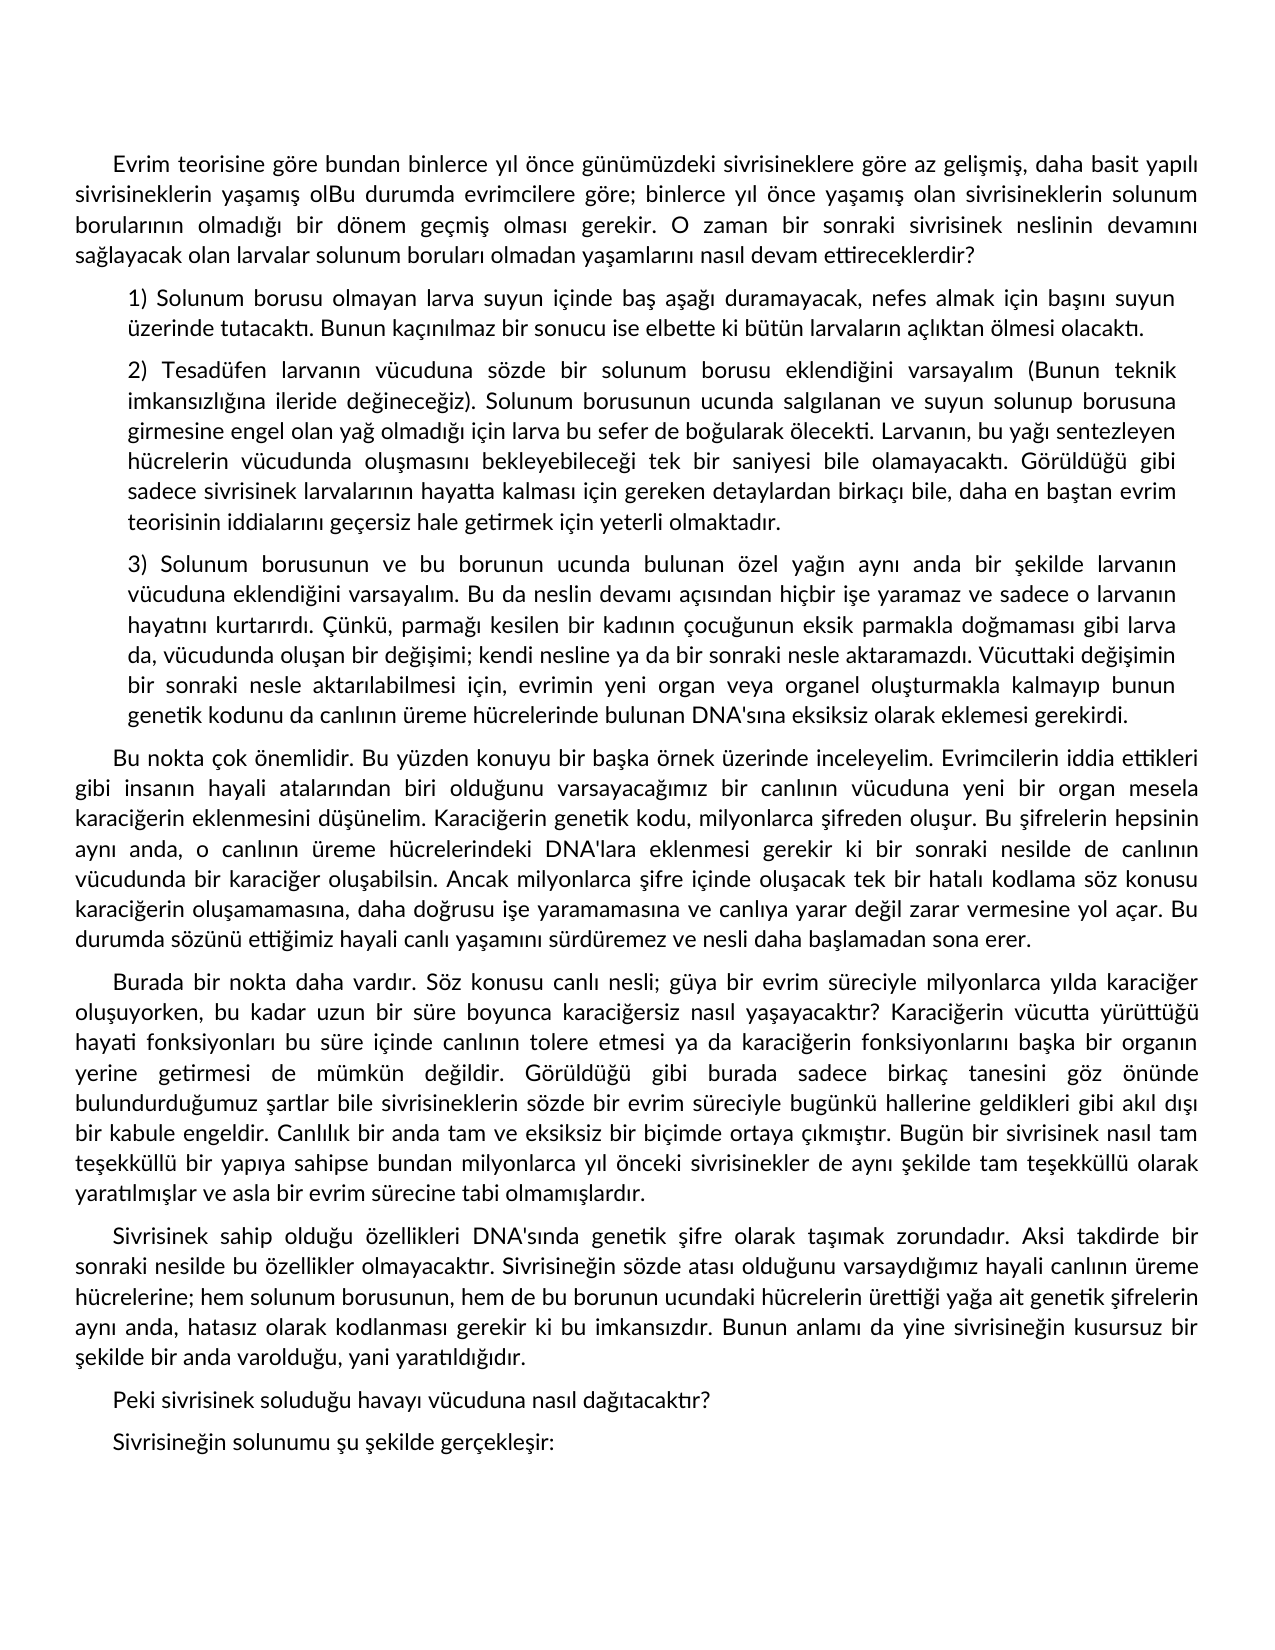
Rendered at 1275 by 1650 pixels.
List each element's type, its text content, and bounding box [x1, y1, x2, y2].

text 3) Solunum borusunun ve bu borunun ucunda bulunan özel yağın aynı anda bir şekilde larvanın vücuduna eklendiğini varsayalım. Bu da neslin devamı açısından hiçbir işe yaramaz ve sadece o larvanın hayatını kurtarırdı. Çünkü, parmağı kesilen bir kadının çocuğunun eksik parmakla doğmaması gibi larva da, vücudunda oluşan bir değişimi; kendi nesline ya da bir sonraki nesle aktaramazdı. Vücuttaki değişimin bir sonraki nesle aktarılabilmesi için, evrimin yeni organ veya organel oluşturmakla kalmayıp bunun genetik kodunu da canlının üreme hücrelerinde bulunan DNA'sına eksiksiz olarak eklemesi gerekirdi. [127, 550, 1177, 728]
text 1) Solunum borusu olmayan larva suyun içinde baş aşağı duramayacak, nefes almak için başını suyun üzerinde tutacaktı. Bunun kaçınılmaz bir sonucu ise elbette ki bütün larvaların açlıktan ölmesi olacaktı. [127, 283, 1177, 341]
text Sivrisinek sahip olduğu özellikleri DNA'sında genetik şifre olarak taşımak zorundadır. Aksi takdirde bir sonraki nesilde bu özellikler olmayacaktır. Sivrisineğin sözde atası olduğunu varsaydığımız hayali canlının üreme hücrelerine; hem solunum borusunun, hem de bu borunun ucundaki hücrelerin ürettiği yağa ait genetik şifrelerin aynı anda, hatasız olarak kodlanması gerekir ki bu imkansızdır. Bunun anlamı da yine sivrisineğin kusursuz bir şekilde bir anda varolduğu, yani yaratıldığıdır. [75, 1222, 1200, 1370]
text Peki sivrisinek soluduğu havayı vücuduna nasıl dağıtacaktır? [75, 1385, 1200, 1413]
text Sivrisineğin solunumu şu şekilde gerçekleşir: [75, 1428, 1200, 1456]
text Evrim teorisine göre bundan binlerce yıl önce günümüzdeki sivrisineklere göre az gelişmiş, daha basit yapılı sivrisineklerin yaşamış olBu durumda evrimcilere göre; binlerce yıl önce yaşamış olan sivrisineklerin solunum borularının olmadığı bir dönem geçmiş olması gerekir. O zaman bir sonraki sivrisinek neslinin devamını sağlayacak olan larvalar solunum boruları olmadan yaşamlarını nasıl devam ettireceklerdir? [75, 150, 1200, 268]
text Bu nokta çok önemlidir. Bu yüzden konuyu bir başka örnek üzerinde inceleyelim. Evrimcilerin iddia ettikleri gibi insanın hayali atalarından biri olduğunu varsayacağımız bir canlının vücuduna yeni bir organ mesela karaciğerin eklenmesini düşünelim. Karaciğerin genetik kodu, milyonlarca şifreden oluşur. Bu şifrelerin hepsinin aynı anda, o canlının üreme hücrelerindeki DNA'lara eklenmesi gerekir ki bir sonraki nesilde de canlının vücudunda bir karaciğer oluşabilsin. Ancak milyonlarca şifre içinde oluşacak tek bir hatalı kodlama söz konusu karaciğerin oluşamamasına, daha doğrusu işe yaramamasına ve canlıya yarar değil zarar vermesine yol açar. Bu durumda sözünü ettiğimiz hayali canlı yaşamını sürdüremez ve nesli daha başlamadan sona erer. [75, 744, 1200, 952]
text 2) Tesadüfen larvanın vücuduna sözde bir solunum borusu eklendiğini varsayalım (Bunun teknik imkansızlığına ileride değineceğiz). Solunum borusunun ucunda salgılanan ve suyun solunup borusuna girmesine engel olan yağ olmadığı için larva bu sefer de boğularak ölecekti. Larvanın, bu yağı sentezleyen hücrelerin vücudunda oluşmasını bekleyebileceği tek bir saniyesi bile olamayacaktı. Görüldüğü gibi sadece sivrisinek larvalarının hayatta kalması için gereken detaylardan birkaçı bile, daha en baştan evrim teorisinin iddialarını geçersiz hale getirmek için yeterli olmaktadır. [127, 356, 1177, 535]
text Burada bir nokta daha vardır. Söz konusu canlı nesli; güya bir evrim süreciyle milyonlarca yılda karaciğer oluşuyorken, bu kadar uzun bir süre boyunca karaciğersiz nasıl yaşayacaktır? Karaciğerin vücutta yürüttüğü hayati fonksiyonları bu süre içinde canlının tolere etmesi ya da karaciğerin fonksiyonlarını başka bir organın yerine getirmesi de mümkün değildir. Görüldüğü gibi burada sadece birkaç tanesini göz önünde bulundurduğumuz şartlar bile sivrisineklerin sözde bir evrim süreciyle bugünkü hallerine geldikleri gibi akıl dışı bir kabule engeldir. Canlılık bir anda tam ve eksiksiz bir biçimde ortaya çıkmıştır. Bugün bir sivrisinek nasıl tam teşekküllü bir yapıya sahipse bundan milyonlarca yıl önceki sivrisinekler de aynı şekilde tam teşekküllü olarak yaratılmışlar ve asla bir evrim sürecine tabi olmamışlardır. [75, 968, 1200, 1207]
